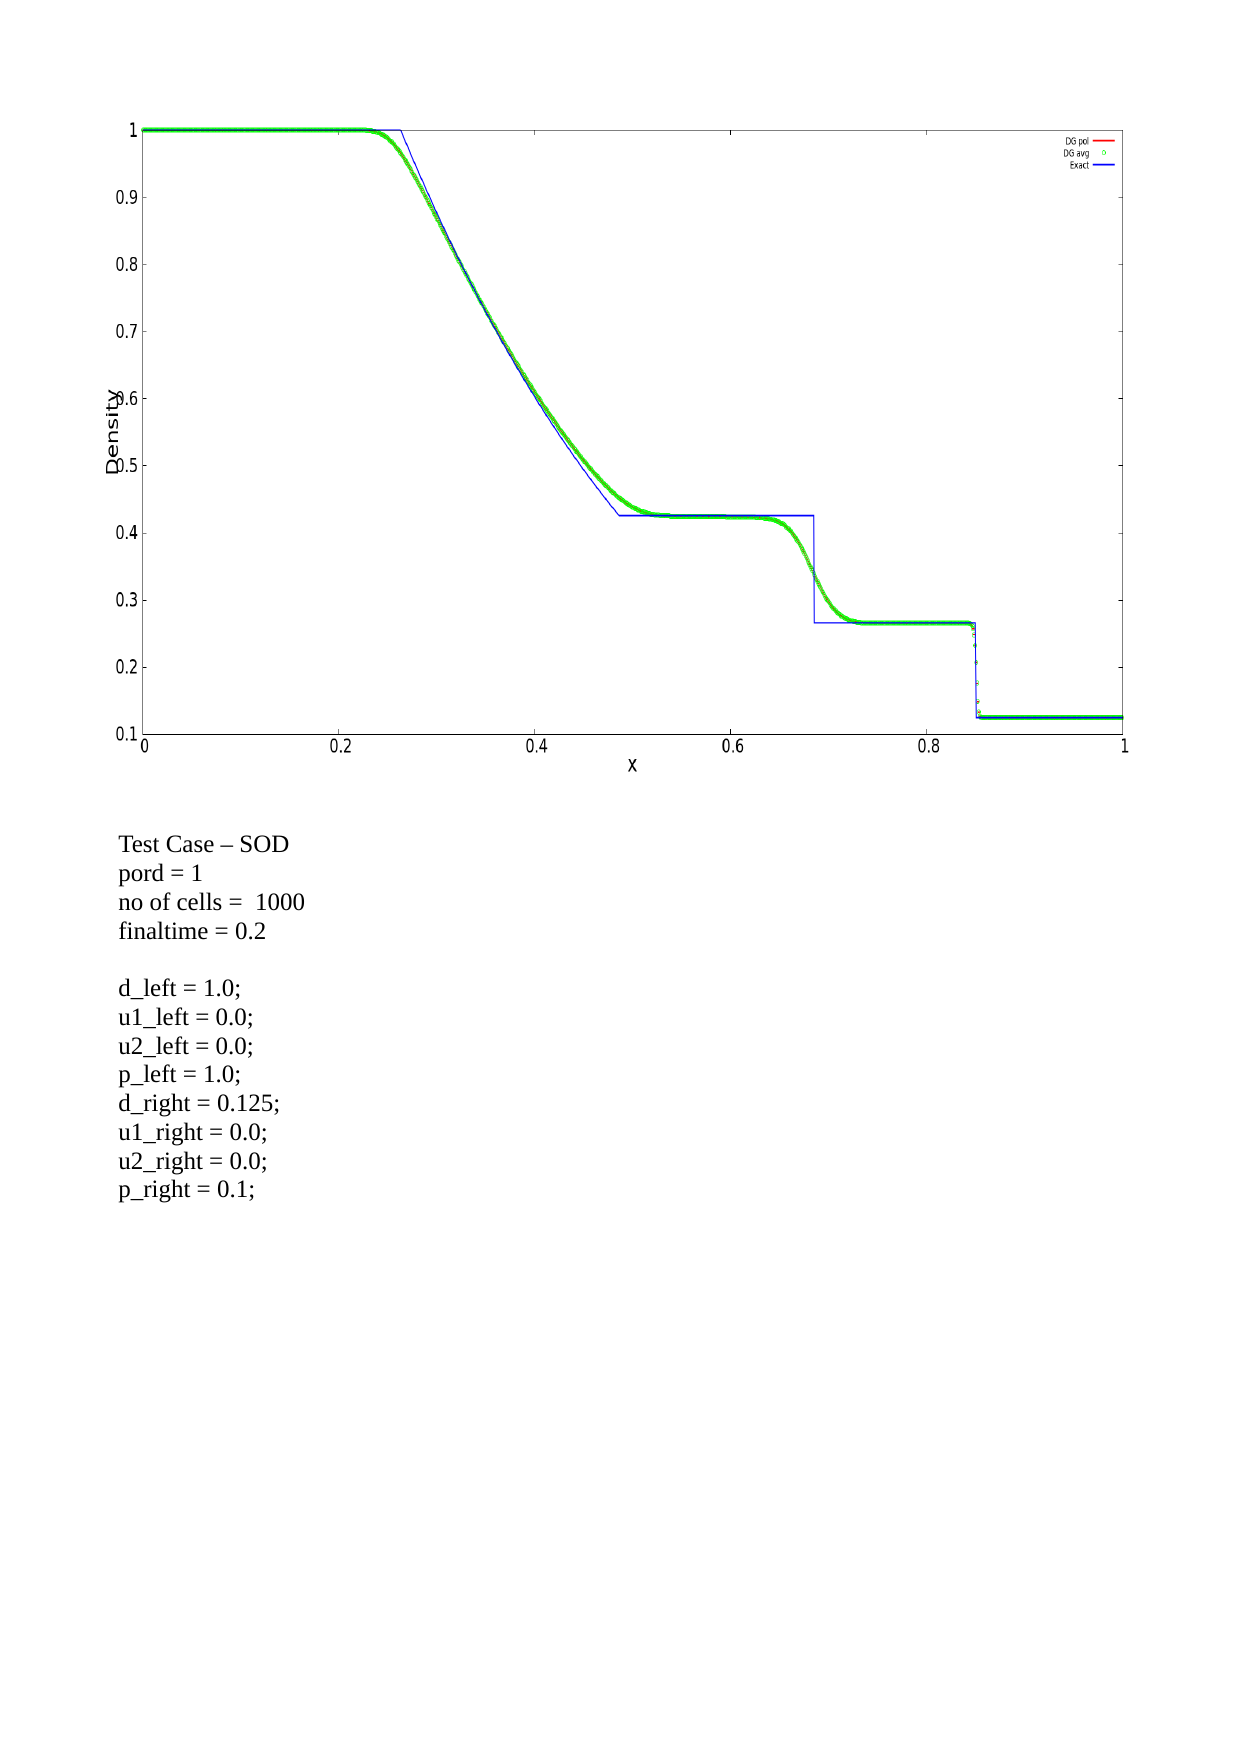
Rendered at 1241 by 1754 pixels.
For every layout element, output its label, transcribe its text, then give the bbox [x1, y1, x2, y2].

picture [106, 118, 1135, 772]
text u1_right = 0.0; [118, 1117, 1122, 1146]
text d_right = 0.125; [118, 1088, 1122, 1117]
text finaltime = 0.2 [118, 916, 1122, 944]
text pord = 1 [118, 858, 1122, 887]
text u1_left = 0.0; [118, 1002, 1122, 1031]
text no of cells = 1000 [118, 887, 1122, 916]
text p_right = 0.1; [118, 1174, 1122, 1203]
text u2_left = 0.0; [118, 1031, 1122, 1059]
text p_left = 1.0; [118, 1059, 1122, 1088]
text d_left = 1.0; [118, 973, 1122, 1002]
text Test Case – SOD [118, 829, 1122, 858]
text u2_right = 0.0; [118, 1146, 1122, 1174]
